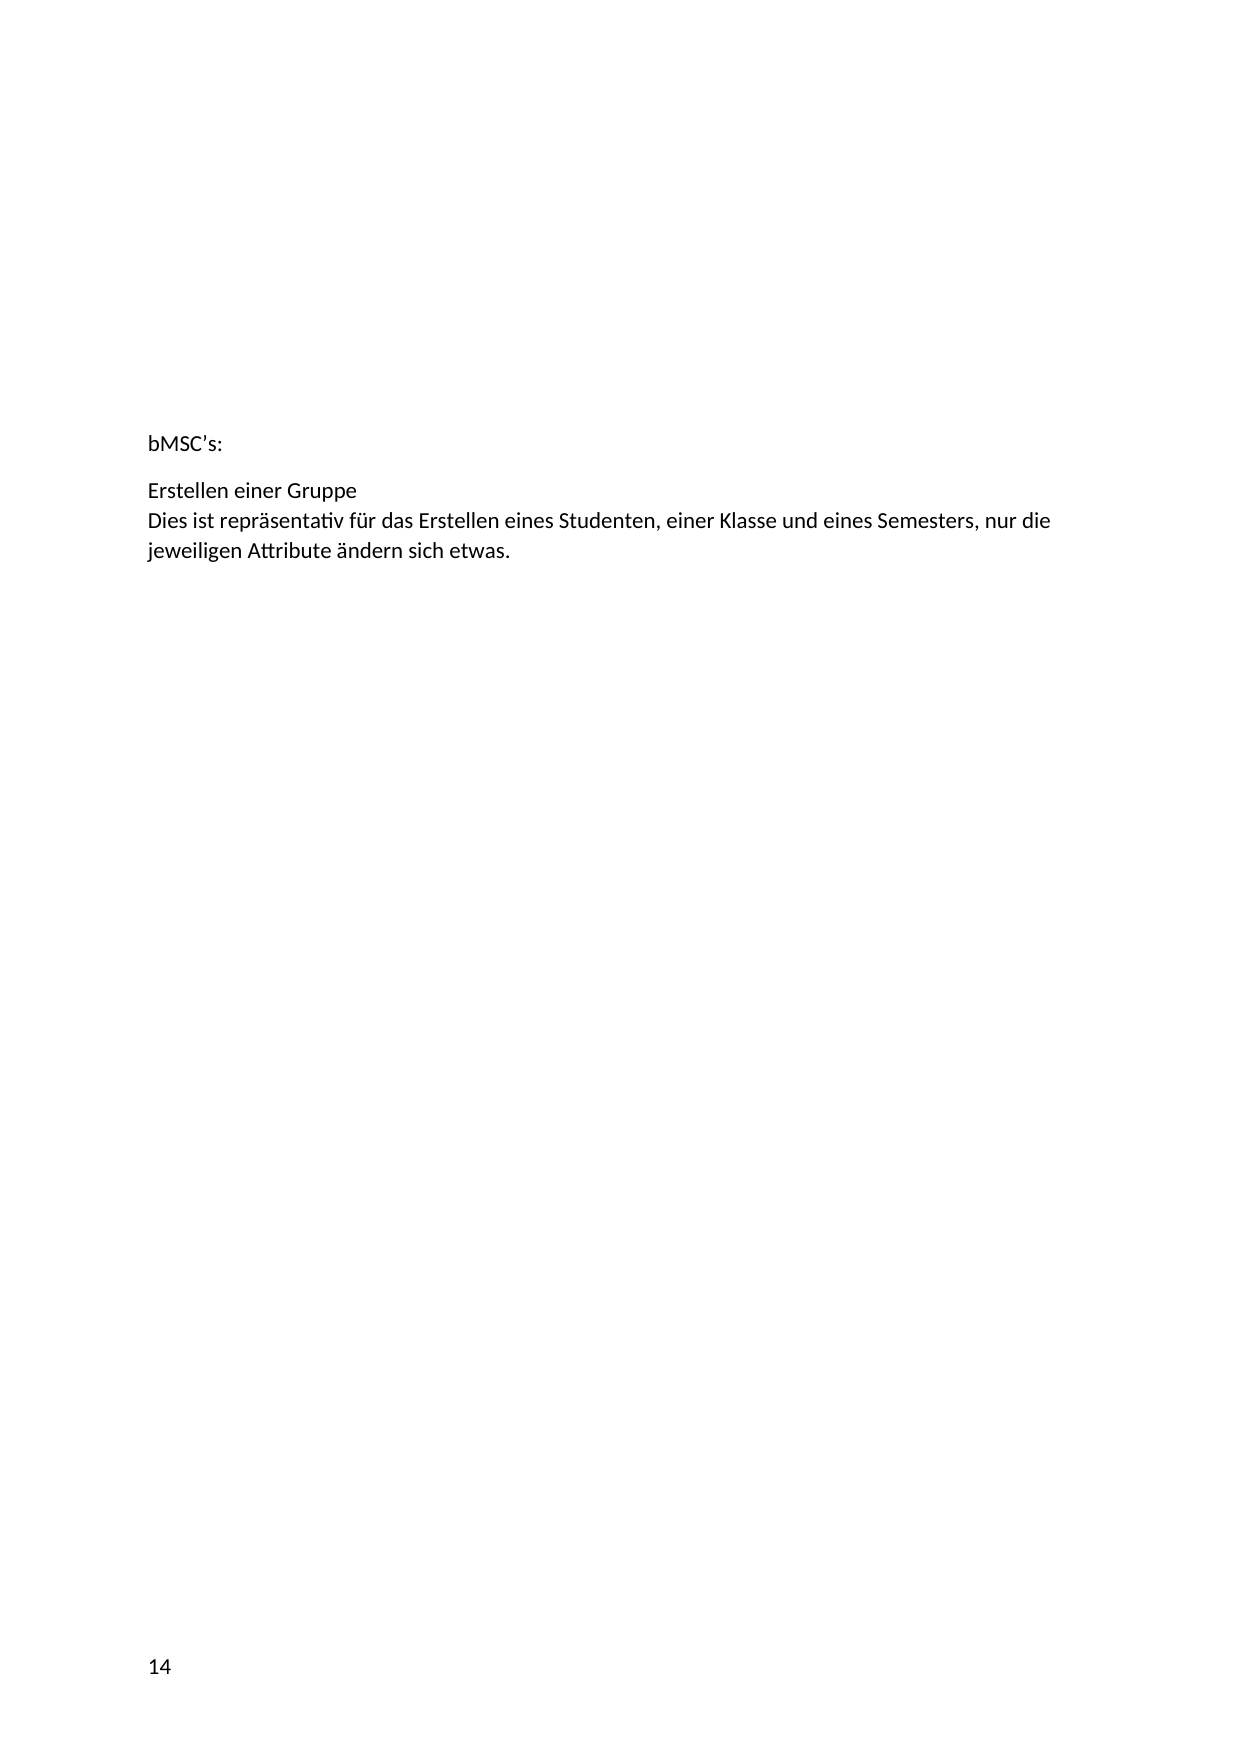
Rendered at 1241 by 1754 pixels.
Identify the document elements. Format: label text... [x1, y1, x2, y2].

text Erstellen einer Gruppe Dies ist repräsentativ für das Erstellen eines Studenten, einer Klasse und eines Semesters, nur die jeweiligen Attribute ändern sich etwas. [148, 476, 1093, 564]
text bMSC’s: [148, 429, 1093, 457]
